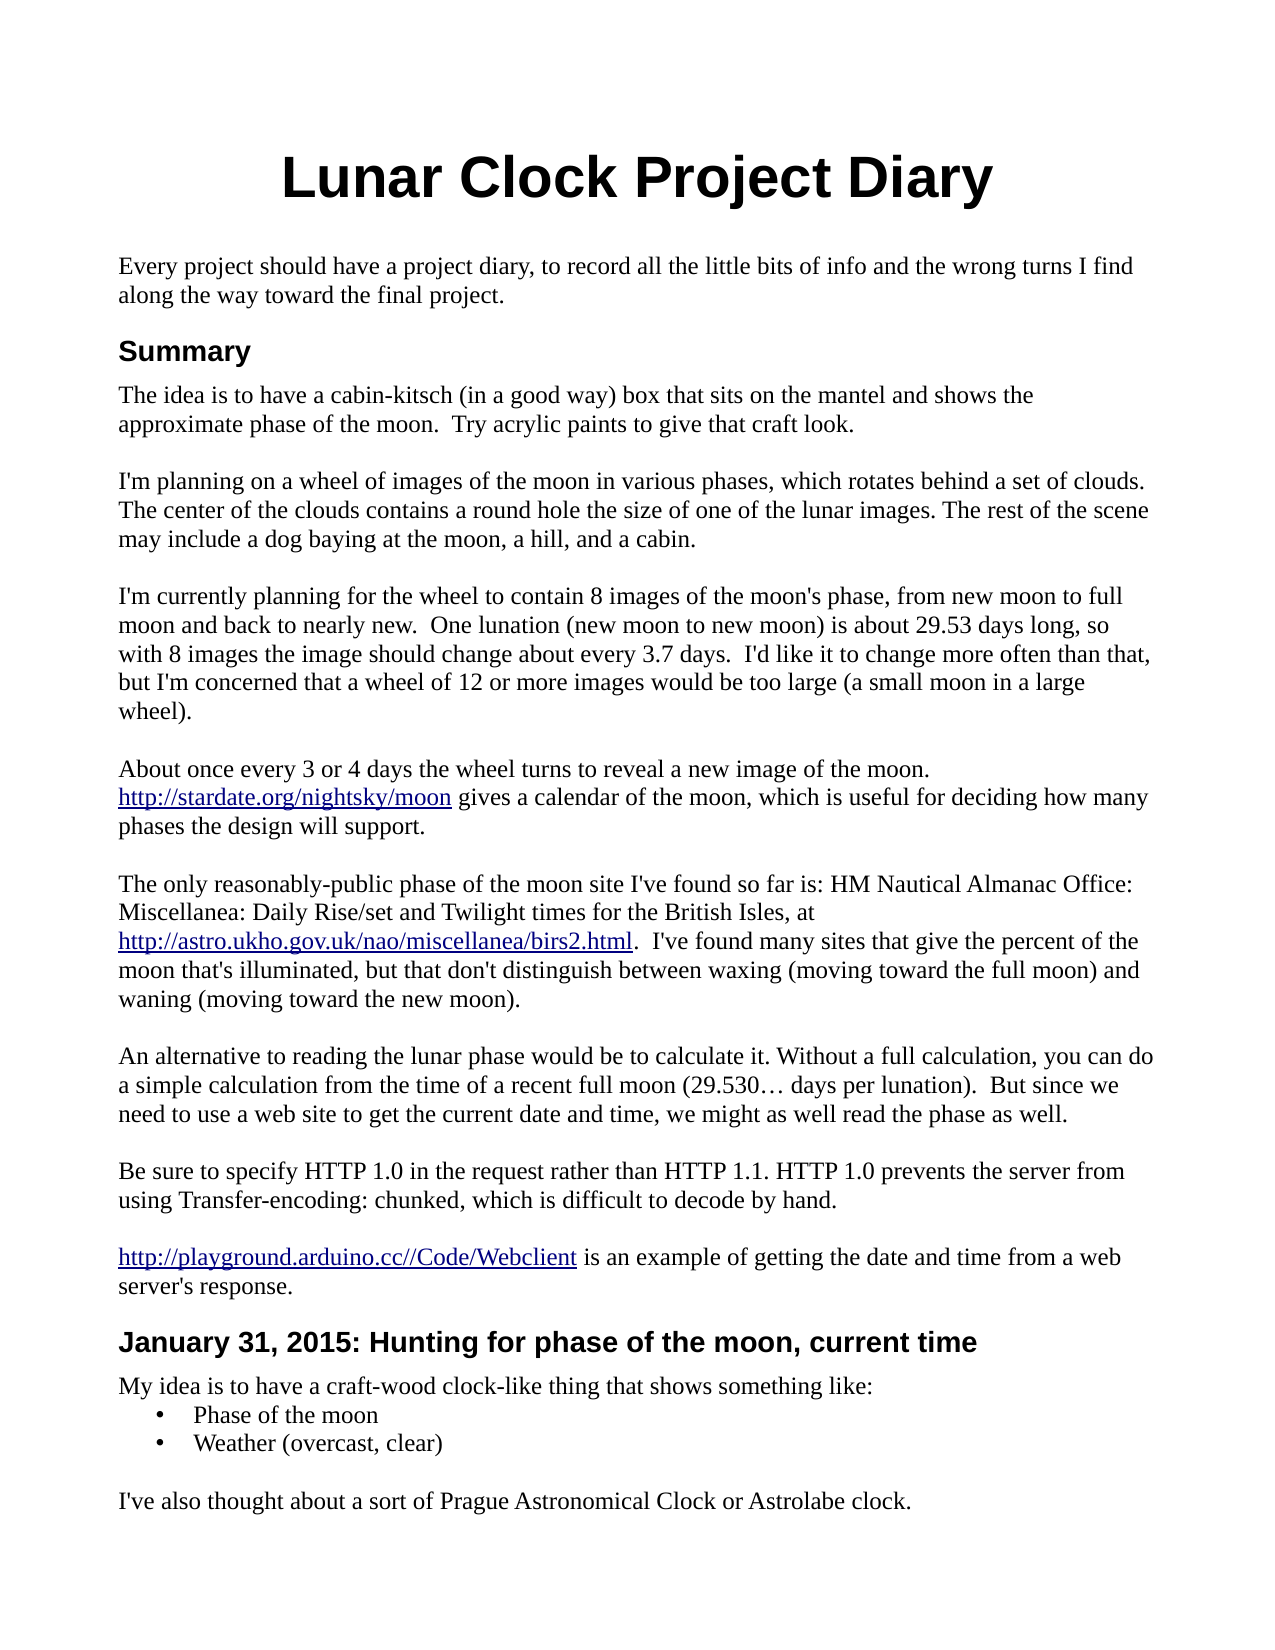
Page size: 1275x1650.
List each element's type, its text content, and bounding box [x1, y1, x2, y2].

subtitle January 31, 2015: Hunting for phase of the moon, current time [118, 1325, 1157, 1358]
list Phase of the moon [156, 1400, 1157, 1428]
text Be sure to specify HTTP 1.0 in the request rather than HTTP 1.1. HTTP 1.0 prevents the server from using Transfer-encoding: chunked, which is difficult to decode by hand. [118, 1156, 1157, 1214]
text http://playground.arduino.cc//Code/Webclient is an example of getting the date and time from a web server's response. [118, 1242, 1157, 1300]
text I'm planning on a wheel of images of the moon in various phases, which rotates behind a set of clouds. The center of the clouds contains a round hole the size of one of the lunar images. The rest of the scene may include a dog baying at the moon, a hill, and a cabin. [118, 466, 1157, 552]
text The idea is to have a cabin-kitsch (in a good way) box that sits on the mantel and shows the approximate phase of the moon. Try acrylic paints to give that craft look. [118, 380, 1157, 437]
text An alternative to reading the lunar phase would be to calculate it. Without a full calculation, you can do a simple calculation from the time of a recent full moon (29.530… days per lunation). But since we need to use a web site to get the current date and time, we might as well read the phase as well. [118, 1041, 1157, 1127]
subtitle Summary [118, 334, 1157, 367]
text I'm currently planning for the wheel to contain 8 images of the moon's phase, from new moon to full moon and back to nearly new. One lunation (new moon to new moon) is about 29.53 days long, so with 8 images the image should change about every 3.7 days. I'd like it to change more often than that, but I'm concerned that a wheel of 12 or more images would be too large (a small moon in a large wheel). [118, 581, 1157, 725]
text The only reasonably-public phase of the moon site I've found so far is: HM Nautical Almanac Office: Miscellanea: Daily Rise/set and Twilight times for the British Isles, at [118, 869, 1157, 926]
title Lunar Clock Project Diary [118, 143, 1157, 210]
text Every project should have a project diary, to record all the little bits of info and the wrong turns I find along the way toward the final project. [118, 251, 1157, 309]
text I've also thought about a sort of Prague Astronomical Clock or Astrolabe clock. [118, 1486, 1157, 1515]
text My idea is to have a craft-wood clock-like thing that shows something like: [118, 1371, 1157, 1400]
list Weather (overcast, clear) [156, 1428, 1157, 1457]
text About once every 3 or 4 days the wheel turns to reveal a new image of the moon. http://stardate.org/nightsky/moon gives a calendar of the moon, which is useful for deciding how many phases the design will support. [118, 754, 1157, 840]
text http://astro.ukho.gov.uk/nao/miscellanea/birs2.html. I've found many sites that give the percent of the moon that's illuminated, but that don't distinguish between waxing (moving toward the full moon) and waning (moving toward the new moon). [118, 926, 1157, 1012]
